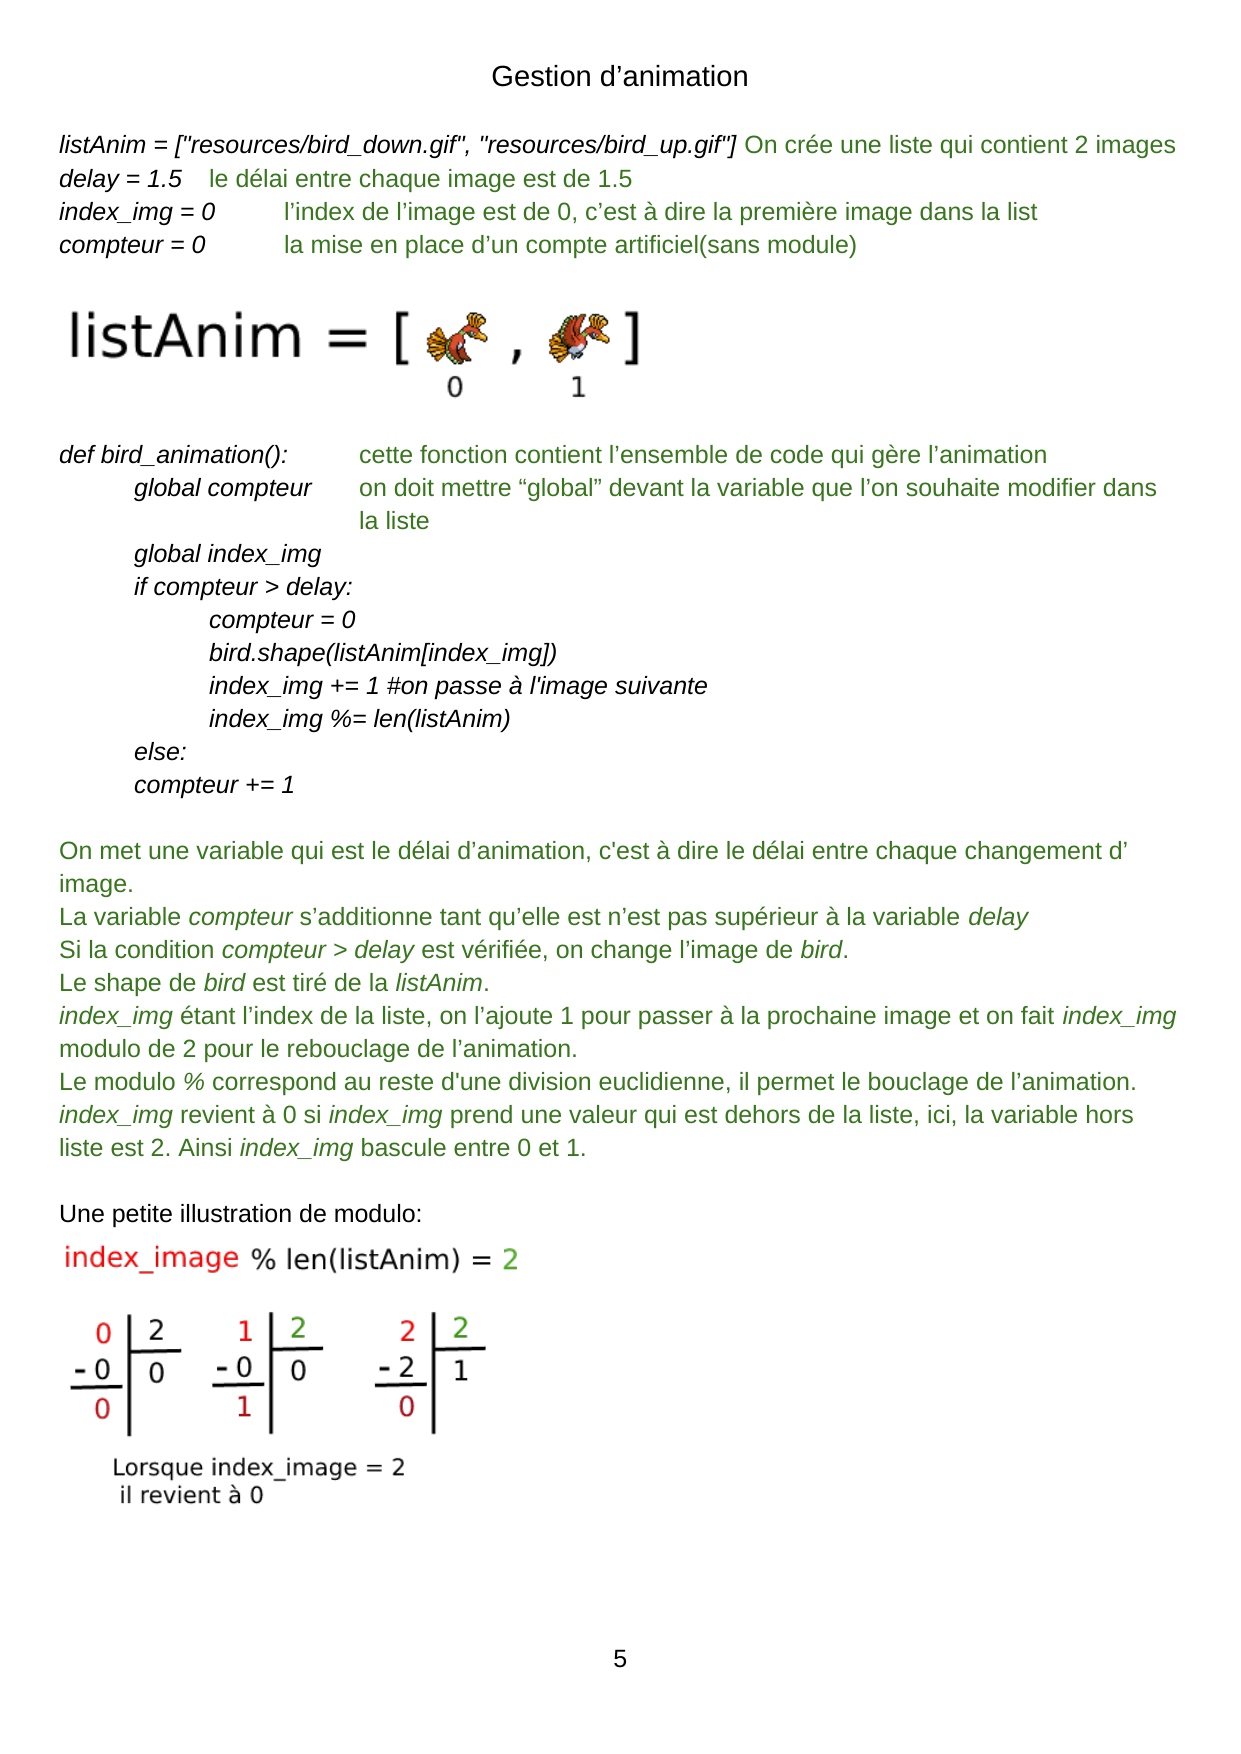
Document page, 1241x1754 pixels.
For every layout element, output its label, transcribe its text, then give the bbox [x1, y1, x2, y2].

text La variable compteur s’additionne tant qu’elle est n’est pas supérieur à la variable delay [59, 902, 1181, 931]
text bird.shape(listAnim[index_img]) [59, 638, 1181, 666]
text index_img = 0 l’index de l’image est de 0, c’est à dire la première image dans la list [59, 197, 1181, 225]
text compteur = 0 la mise en place d’un compte artificiel(sans module) [59, 229, 1181, 258]
text Le shape de bird est tiré de la listAnim. [59, 968, 1181, 997]
text global compteur on doit mettre “global” devant la variable que l’on souhaite modifier dans [59, 473, 1181, 501]
text Une petite illustration de modulo: [59, 1199, 1181, 1228]
text On met une variable qui est le délai d’animation, c'est à dire le délai entre chaque changement d’ image. [59, 836, 1181, 898]
picture [58, 295, 673, 403]
text compteur = 0 [59, 605, 1181, 633]
text index_img += 1 #on passe à l'image suivante [59, 671, 1181, 699]
text Le modulo % correspond au reste d'une division euclidienne, il permet le bouclage de l’animation. index_img revient à 0 si index_img prend une valeur qui est dehors de la liste, ici, la variable hors liste est 2. Ainsi index_img bascule entre 0 et 1. [59, 1067, 1181, 1162]
text listAnim = ["resources/bird_down.gif", "resources/bird_up.gif"] On crée une liste qui contient 2 images [59, 131, 1181, 159]
text index_img %= len(listAnim) [59, 704, 1181, 732]
text 5 [59, 1644, 1181, 1673]
text if compteur > delay: [59, 572, 1181, 600]
text compteur += 1 [59, 770, 1181, 798]
text else: [59, 737, 1181, 766]
text Si la condition compteur > delay est vérifiée, on change l’image de bird. [59, 935, 1181, 964]
text def bird_animation(): cette fonction contient l’ensemble de code qui gère l’animation [59, 439, 1181, 468]
text delay = 1.5 le délai entre chaque image est de 1.5 [59, 163, 1181, 192]
picture [58, 1232, 533, 1509]
text index_img étant l’index de la liste, on l’ajoute 1 pour passer à la prochaine image et on fait index_img modulo de 2 pour le rebouclage de l’animation. [59, 1001, 1181, 1063]
text Gestion d’animation [59, 59, 1181, 92]
text la liste [284, 506, 1181, 534]
text global index_img [59, 539, 1181, 567]
